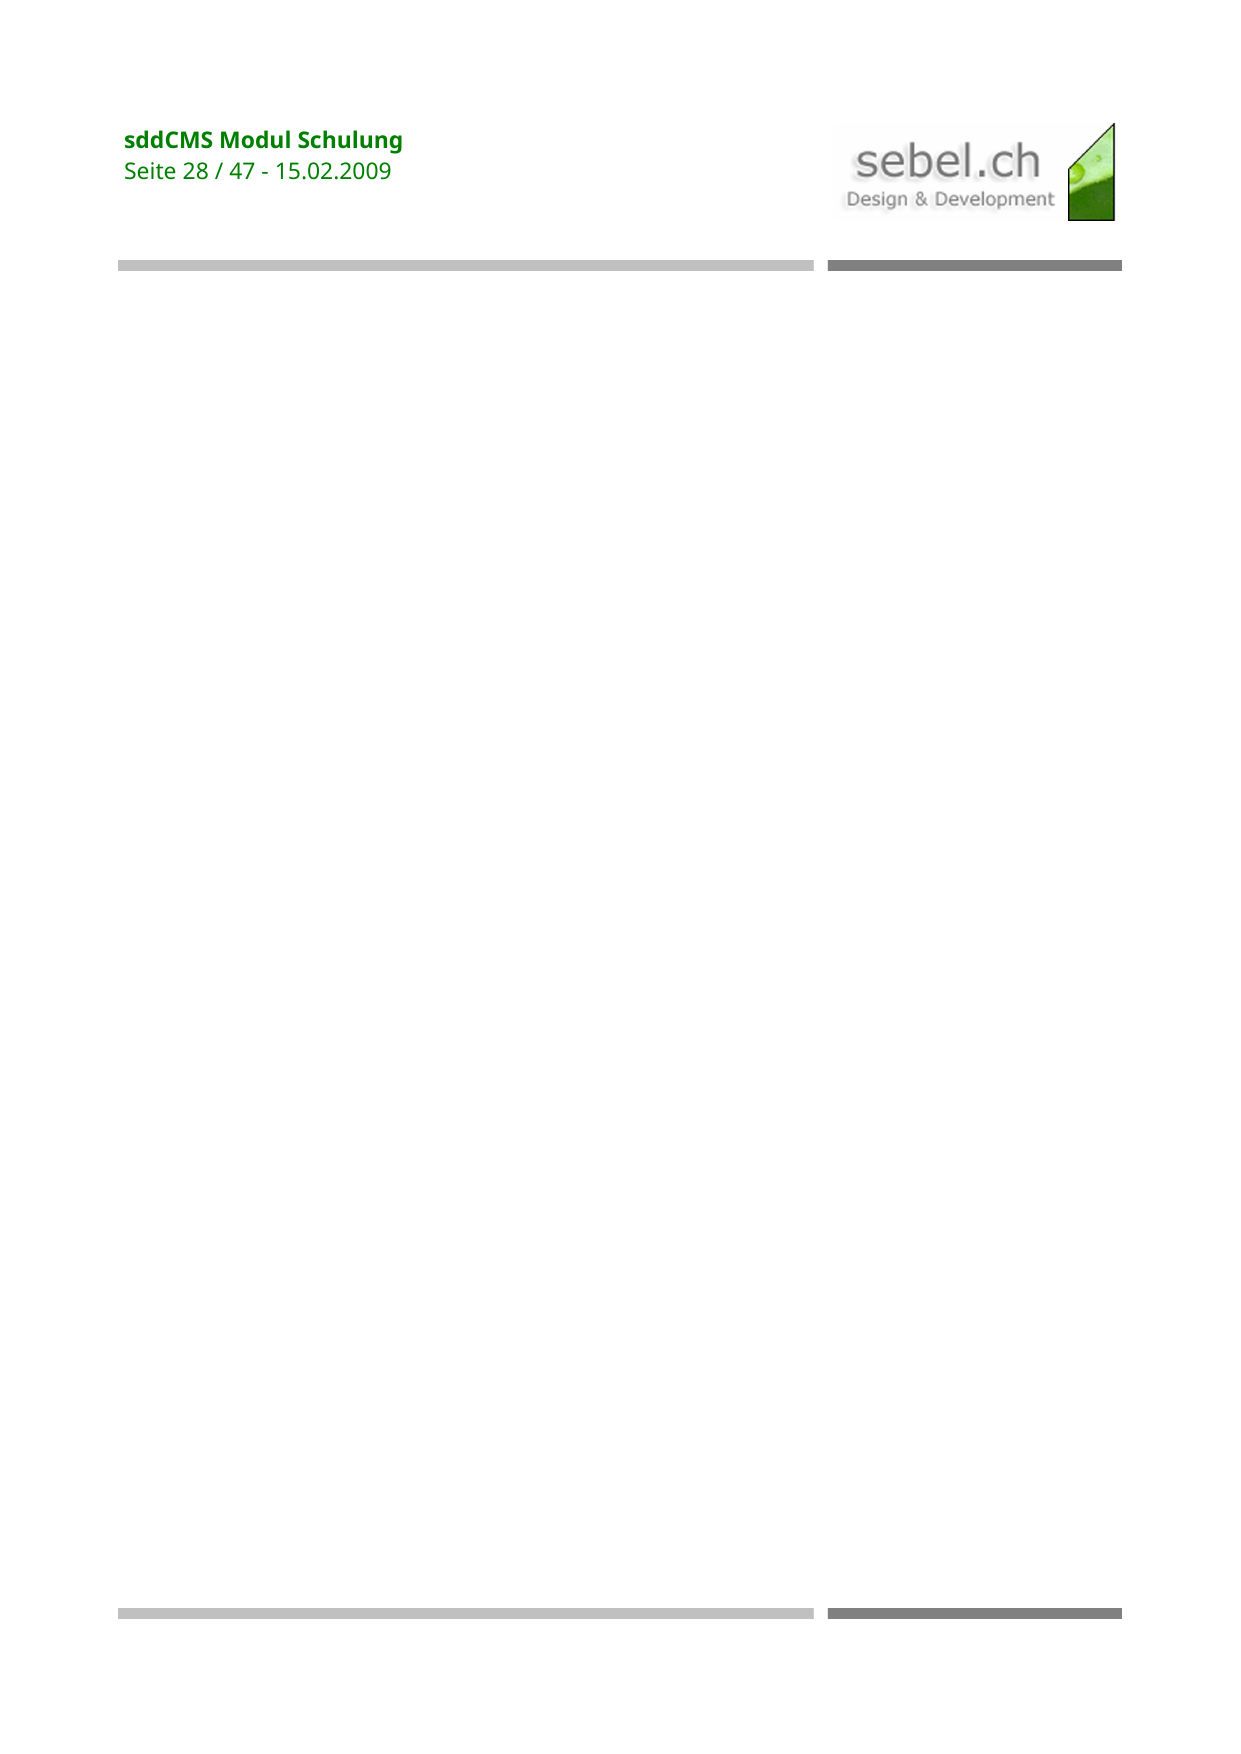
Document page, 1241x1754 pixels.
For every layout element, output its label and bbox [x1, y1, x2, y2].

picture [118, 260, 1122, 271]
picture [118, 1608, 1122, 1619]
